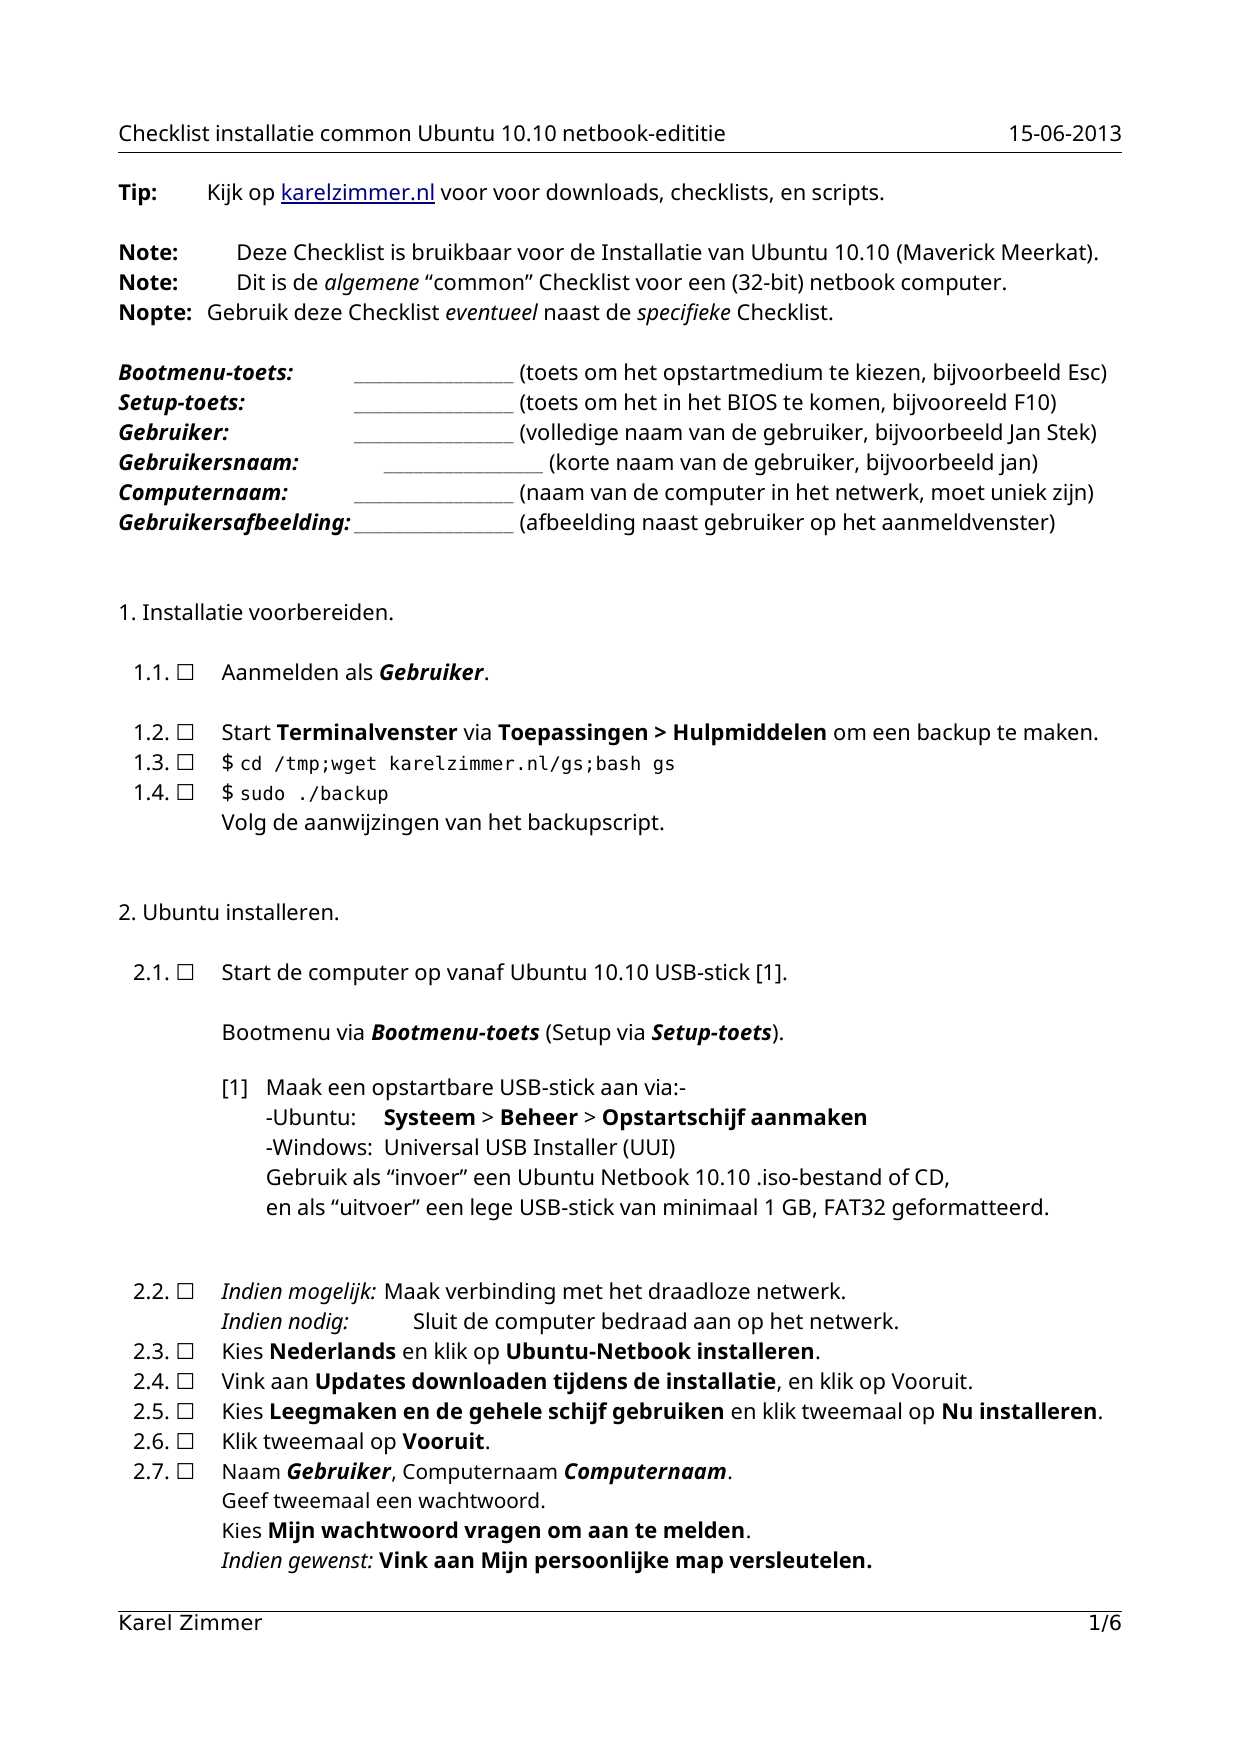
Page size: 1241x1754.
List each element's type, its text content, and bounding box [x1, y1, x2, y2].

list Start de computer op vanaf Ubuntu 10.10 USB-stick [1]. [133, 957, 1122, 987]
text Computernaam: ________________ (naam van de computer in het netwerk, moet uniek zijn) [118, 477, 1122, 507]
list Kies Nederlands en klik op Ubuntu-Netbook installeren. [133, 1336, 1122, 1366]
text Note: Deze Checklist is bruikbaar voor de Installatie van Ubuntu 10.10 (Maverick Meerkat). [118, 237, 1122, 267]
list Installatie voorbereiden. [118, 597, 1122, 627]
text Gebruiker: ________________ (volledige naam van de gebruiker, bijvoorbeeld Jan Stek) [118, 417, 1122, 447]
text Gebruikersnaam: ________________ (korte naam van de gebruiker, bijvoorbeeld jan) [118, 447, 1122, 477]
list Vink aan Updates downloaden tijdens de installatie, en klik op Vooruit. [133, 1366, 1122, 1396]
list $ cd /tmp;wget karelzimmer.nl/gs;bash gs [133, 747, 1122, 777]
list [1] Maak een opstartbare USB-stick aan via:- -Ubuntu: Systeem > Beheer > Opstartschijf aanmaken -Windows: Universal USB Installer (UUI) Gebruik als “invoer” een Ubuntu Netbook 10.10 .iso-bestand of CD, en als “uitvoer” een lege USB-stick van minimaal 1 GB, FAT32 geformatteerd. [133, 1072, 1122, 1246]
list Naam Gebruiker, Computernaam Computernaam. Geef tweemaal een wachtwoord. Kies Mijn wachtwoord vragen om aan te melden. Indien gewenst: Vink aan Mijn persoonlijke map versleutelen. [133, 1456, 1122, 1574]
list Indien mogelijk: Maak verbinding met het draadloze netwerk. Indien nodig: Sluit de computer bedraad aan op het netwerk. [133, 1276, 1122, 1336]
list Bootmenu via Bootmenu-toets (Setup via Setup-toets). [133, 987, 1122, 1072]
list Ubuntu installeren. [118, 897, 1122, 927]
text Nopte: Gebruik deze Checklist eventueel naast de specifieke Checklist. [118, 297, 1122, 327]
text Gebruikersafbeelding: ________________ (afbeelding naast gebruiker op het aanmeldvenster) [118, 507, 1122, 537]
list Klik tweemaal op Vooruit. [133, 1426, 1122, 1456]
text Tip: Kijk op karelzimmer.nl voor voor downloads, checklists, en scripts. [118, 177, 1122, 207]
list $ sudo ./backup Volg de aanwijzingen van het backupscript. [133, 777, 1122, 837]
list Kies Leegmaken en de gehele schijf gebruiken en klik tweemaal op Nu installeren. [133, 1396, 1122, 1426]
list Start Terminalvenster via Toepassingen > Hulpmiddelen om een backup te maken. [133, 717, 1122, 747]
text Bootmenu-toets: ________________ (toets om het opstartmedium te kiezen, bijvoorbeeld Esc) [118, 357, 1122, 387]
text Note: Dit is de algemene “common” Checklist voor een (32-bit) netbook computer. [118, 267, 1122, 297]
list Aanmelden als Gebruiker. [133, 657, 1122, 687]
text Setup-toets: ________________ (toets om het in het BIOS te komen, bijvooreeld F10) [118, 387, 1122, 417]
